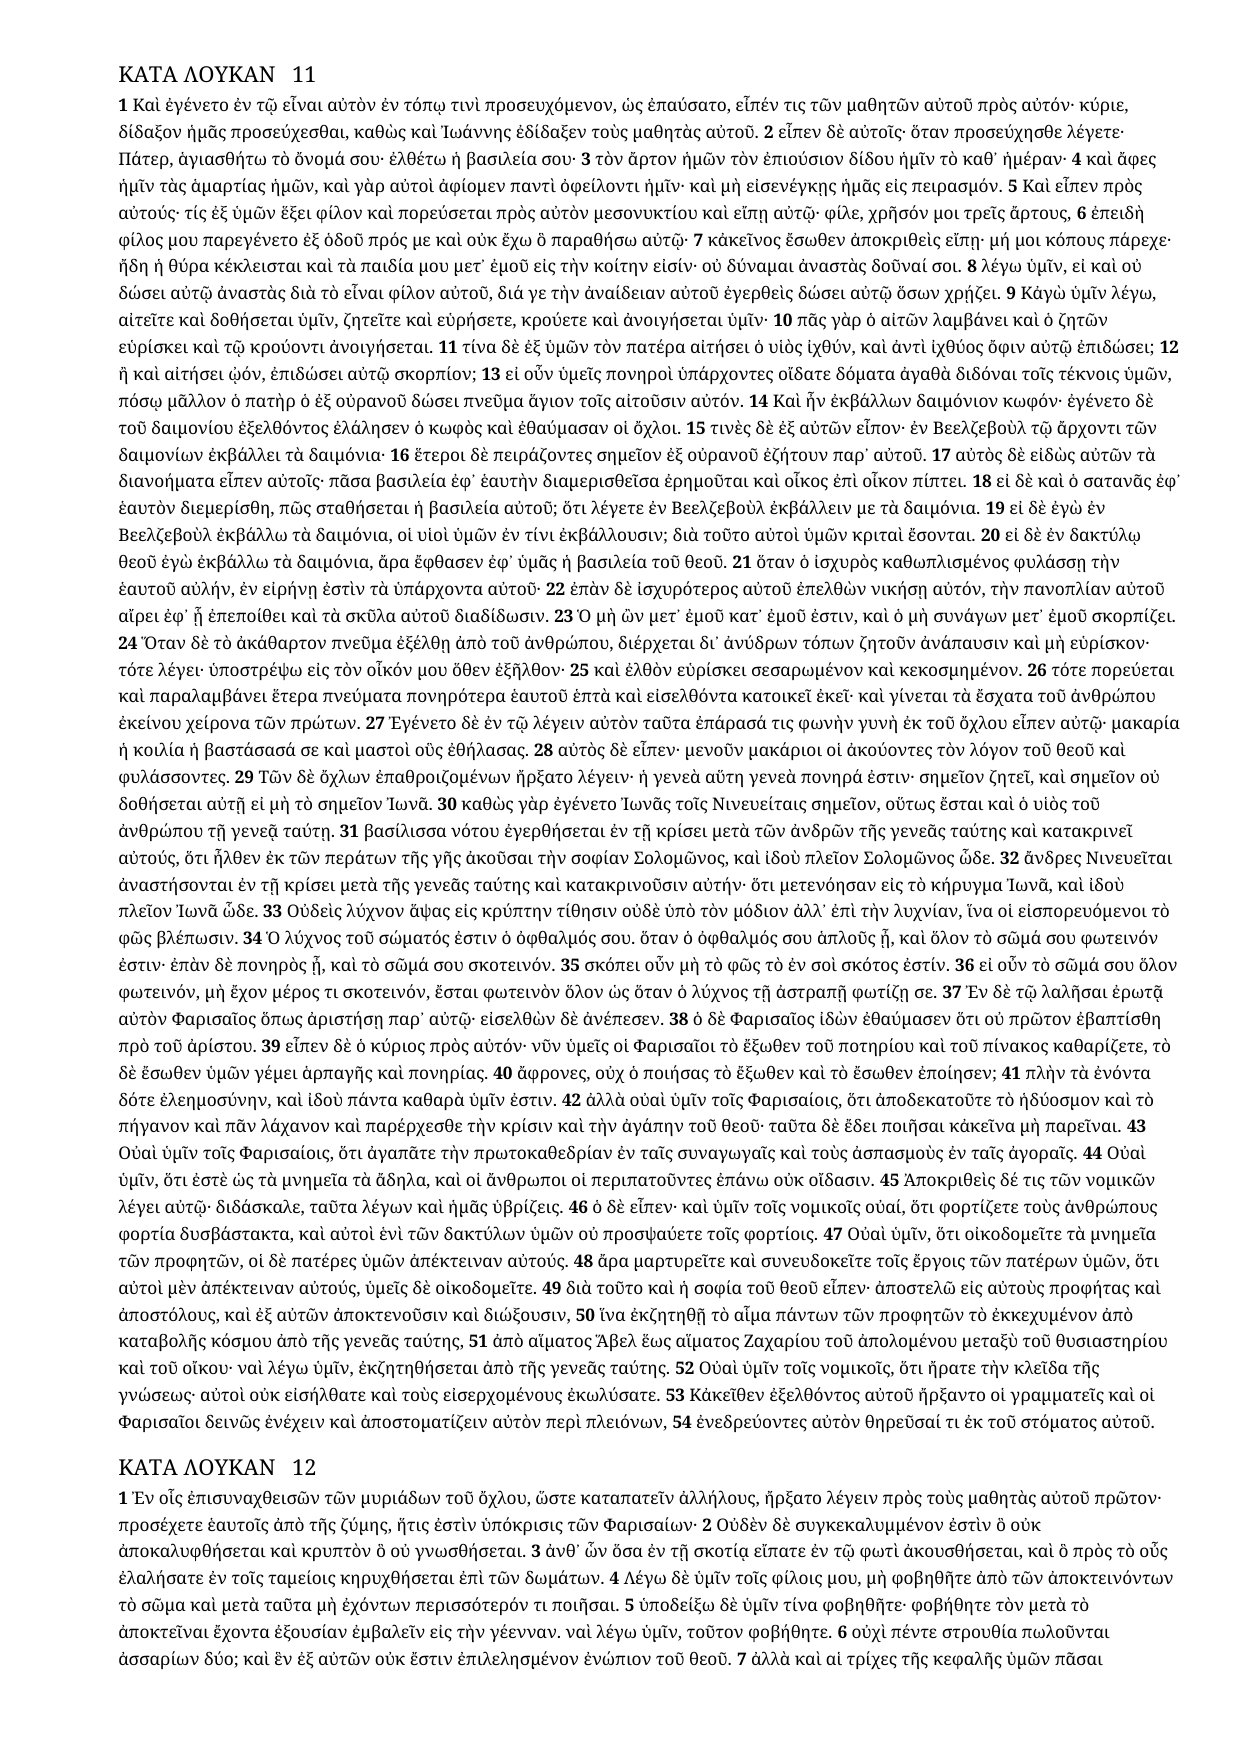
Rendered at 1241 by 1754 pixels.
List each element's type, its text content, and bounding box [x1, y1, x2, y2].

text 1 Καὶ ἐγένετο ἐν τῷ εἶναι αὐτὸν ἐν τόπῳ τινὶ προσευχόμενον, ὡς ἐπαύσατο, εἶπέν τις τῶν μαθητῶν αὐτοῦ πρὸς αὐτόν· κύριε, δίδαξον ἡμᾶς προσεύχεσθαι, καθὼς καὶ Ἰωάννης ἐδίδαξεν τοὺς μαθητὰς αὐτοῦ. 2 εἶπεν δὲ αὐτοῖς· ὅταν προσεύχησθε λέγετε· Πάτερ, ἁγιασθήτω τὸ ὄνομά σου· ἐλθέτω ἡ βασιλεία σου· 3 τὸν ἄρτον ἡμῶν τὸν ἐπιούσιον δίδου ἡμῖν τὸ καθ᾽ ἡμέραν· 4 καὶ ἄφες ἡμῖν τὰς ἁμαρτίας ἡμῶν, καὶ γὰρ αὐτοὶ ἀφίομεν παντὶ ὀφείλοντι ἡμῖν· καὶ μὴ εἰσενέγκῃς ἡμᾶς εἰς πειρασμόν. 5 Καὶ εἶπεν πρὸς αὐτούς· τίς ἐξ ὑμῶν ἕξει φίλον καὶ πορεύσεται πρὸς αὐτὸν μεσονυκτίου καὶ εἴπῃ αὐτῷ· φίλε, χρῆσόν μοι τρεῖς ἄρτους, 6 ἐπειδὴ φίλος μου παρεγένετο ἐξ ὁδοῦ πρός με καὶ οὐκ ἔχω ὃ παραθήσω αὐτῷ· 7 κἀκεῖνος ἔσωθεν ἀποκριθεὶς εἴπῃ· μή μοι κόπους πάρεχε· ἤδη ἡ θύρα κέκλεισται καὶ τὰ παιδία μου μετ᾽ ἐμοῦ εἰς τὴν κοίτην εἰσίν· οὐ δύναμαι ἀναστὰς δοῦναί σοι. 8 λέγω ὑμῖν, εἰ καὶ οὐ δώσει αὐτῷ ἀναστὰς διὰ τὸ εἶναι φίλον αὐτοῦ, διά γε τὴν ἀναίδειαν αὐτοῦ ἐγερθεὶς δώσει αὐτῷ ὅσων χρῄζει. 9 Κἀγὼ ὑμῖν λέγω, αἰτεῖτε καὶ δοθήσεται ὑμῖν, ζητεῖτε καὶ εὑρήσετε, κρούετε καὶ ἀνοιγήσεται ὑμῖν· 10 πᾶς γὰρ ὁ αἰτῶν λαμβάνει καὶ ὁ ζητῶν εὑρίσκει καὶ τῷ κρούοντι ἀνοιγήσεται. 11 τίνα δὲ ἐξ ὑμῶν τὸν πατέρα αἰτήσει ὁ υἱὸς ἰχθύν, καὶ ἀντὶ ἰχθύος ὄφιν αὐτῷ ἐπιδώσει; 12 ἢ καὶ αἰτήσει ᾠόν, ἐπιδώσει αὐτῷ σκορπίον; 13 εἰ οὖν ὑμεῖς πονηροὶ ὑπάρχοντες οἴδατε δόματα ἀγαθὰ διδόναι τοῖς τέκνοις ὑμῶν, πόσῳ μᾶλλον ὁ πατὴρ ὁ ἐξ οὐρανοῦ δώσει πνεῦμα ἅγιον τοῖς αἰτοῦσιν αὐτόν. 14 Καὶ ἦν ἐκβάλλων δαιμόνιον κωφόν· ἐγένετο δὲ τοῦ δαιμονίου ἐξελθόντος ἐλάλησεν ὁ κωφὸς καὶ ἐθαύμασαν οἱ ὄχλοι. 15 τινὲς δὲ ἐξ αὐτῶν εἶπον· ἐν Βεελζεβοὺλ τῷ ἄρχοντι τῶν δαιμονίων ἐκβάλλει τὰ δαιμόνια· 16 ἕτεροι δὲ πειράζοντες σημεῖον ἐξ οὐρανοῦ ἐζήτουν παρ᾽ αὐτοῦ. 17 αὐτὸς δὲ εἰδὼς αὐτῶν τὰ διανοήματα εἶπεν αὐτοῖς· πᾶσα βασιλεία ἐφ᾽ ἑαυτὴν διαμερισθεῖσα ἐρημοῦται καὶ οἶκος ἐπὶ οἶκον πίπτει. 18 εἰ δὲ καὶ ὁ σατανᾶς ἐφ᾽ ἑαυτὸν διεμερίσθη, πῶς σταθήσεται ἡ βασιλεία αὐτοῦ; ὅτι λέγετε ἐν Βεελζεβοὺλ ἐκβάλλειν με τὰ δαιμόνια. 19 εἰ δὲ ἐγὼ ἐν Βεελζεβοὺλ ἐκβάλλω τὰ δαιμόνια, οἱ υἱοὶ ὑμῶν ἐν τίνι ἐκβάλλουσιν; διὰ τοῦτο αὐτοὶ ὑμῶν κριταὶ ἔσονται. 20 εἰ δὲ ἐν δακτύλῳ θεοῦ ἐγὼ ἐκβάλλω τὰ δαιμόνια, ἄρα ἔφθασεν ἐφ᾽ ὑμᾶς ἡ βασιλεία τοῦ θεοῦ. 21 ὅταν ὁ ἰσχυρὸς καθωπλισμένος φυλάσσῃ τὴν ἑαυτοῦ αὐλήν, ἐν εἰρήνῃ ἐστὶν τὰ ὑπάρχοντα αὐτοῦ· 22 ἐπὰν δὲ ἰσχυρότερος αὐτοῦ ἐπελθὼν νικήσῃ αὐτόν, τὴν πανοπλίαν αὐτοῦ αἴρει ἐφ᾽ ᾗ ἐπεποίθει καὶ τὰ σκῦλα αὐτοῦ διαδίδωσιν. 23 Ὁ μὴ ὢν μετ᾽ ἐμοῦ κατ᾽ ἐμοῦ ἐστιν, καὶ ὁ μὴ συνάγων μετ᾽ ἐμοῦ σκορπίζει. 24 Ὅταν δὲ τὸ ἀκάθαρτον πνεῦμα ἐξέλθῃ ἀπὸ τοῦ ἀνθρώπου, διέρχεται δι᾽ ἀνύδρων τόπων ζητοῦν ἀνάπαυσιν καὶ μὴ εὑρίσκον· τότε λέγει· ὑποστρέψω εἰς τὸν οἶκόν μου ὅθεν ἐξῆλθον· 25 καὶ ἐλθὸν εὑρίσκει σεσαρωμένον καὶ κεκοσμημένον. 26 τότε πορεύεται καὶ παραλαμβάνει ἕτερα πνεύματα πονηρότερα ἑαυτοῦ ἑπτὰ καὶ εἰσελθόντα κατοικεῖ ἐκεῖ· καὶ γίνεται τὰ ἔσχατα τοῦ ἀνθρώπου ἐκείνου χείρονα τῶν πρώτων. 27 Ἐγένετο δὲ ἐν τῷ λέγειν αὐτὸν ταῦτα ἐπάρασά τις φωνὴν γυνὴ ἐκ τοῦ ὄχλου εἶπεν αὐτῷ· μακαρία ἡ κοιλία ἡ βαστάσασά σε καὶ μαστοὶ οὓς ἐθήλασας. 28 αὐτὸς δὲ εἶπεν· μενοῦν μακάριοι οἱ ἀκούοντες τὸν λόγον τοῦ θεοῦ καὶ φυλάσσοντες. 29 Τῶν δὲ ὄχλων ἐπαθροιζομένων ἤρξατο λέγειν· ἡ γενεὰ αὕτη γενεὰ πονηρά ἐστιν· σημεῖον ζητεῖ, καὶ σημεῖον οὐ δοθήσεται αὐτῇ εἰ μὴ τὸ σημεῖον Ἰωνᾶ. 30 καθὼς γὰρ ἐγένετο Ἰωνᾶς τοῖς Νινευείταις σημεῖον, οὕτως ἔσται καὶ ὁ υἱὸς τοῦ ἀνθρώπου τῇ γενεᾷ ταύτῃ. 31 βασίλισσα νότου ἐγερθήσεται ἐν τῇ κρίσει μετὰ τῶν ἀνδρῶν τῆς γενεᾶς ταύτης καὶ κατακρινεῖ αὐτούς, ὅτι ἦλθεν ἐκ τῶν περάτων τῆς γῆς ἀκοῦσαι τὴν σοφίαν Σολομῶνος, καὶ ἰδοὺ πλεῖον Σολομῶνος ὧδε. 32 ἄνδρες Νινευεῖται ἀναστήσονται ἐν τῇ κρίσει μετὰ τῆς γενεᾶς ταύτης καὶ κατακρινοῦσιν αὐτήν· ὅτι μετενόησαν εἰς τὸ κήρυγμα Ἰωνᾶ, καὶ ἰδοὺ πλεῖον Ἰωνᾶ ὧδε. 33 Οὐδεὶς λύχνον ἅψας εἰς κρύπτην τίθησιν οὐδὲ ὑπὸ τὸν μόδιον ἀλλ᾽ ἐπὶ τὴν λυχνίαν, ἵνα οἱ εἰσπορευόμενοι τὸ φῶς βλέπωσιν. 34 Ὁ λύχνος τοῦ σώματός ἐστιν ὁ ὀφθαλμός σου. ὅταν ὁ ὀφθαλμός σου ἁπλοῦς ᾖ, καὶ ὅλον τὸ σῶμά σου φωτεινόν ἐστιν· ἐπὰν δὲ πονηρὸς ᾖ, καὶ τὸ σῶμά σου σκοτεινόν. 35 σκόπει οὖν μὴ τὸ φῶς τὸ ἐν σοὶ σκότος ἐστίν. 36 εἰ οὖν τὸ σῶμά σου ὅλον φωτεινόν, μὴ ἔχον μέρος τι σκοτεινόν, ἔσται φωτεινὸν ὅλον ὡς ὅταν ὁ λύχνος τῇ ἀστραπῇ φωτίζῃ σε. 37 Ἐν δὲ τῷ λαλῆσαι ἐρωτᾷ αὐτὸν Φαρισαῖος ὅπως ἀριστήσῃ παρ᾽ αὐτῷ· εἰσελθὼν δὲ ἀνέπεσεν. 38 ὁ δὲ Φαρισαῖος ἰδὼν ἐθαύμασεν ὅτι οὐ πρῶτον ἐβαπτίσθη πρὸ τοῦ ἀρίστου. 39 εἶπεν δὲ ὁ κύριος πρὸς αὐτόν· νῦν ὑμεῖς οἱ Φαρισαῖοι τὸ ἔξωθεν τοῦ ποτηρίου καὶ τοῦ πίνακος καθαρίζετε, τὸ δὲ ἔσωθεν ὑμῶν γέμει ἁρπαγῆς καὶ πονηρίας. 40 ἄφρονες, οὐχ ὁ ποιήσας τὸ ἔξωθεν καὶ τὸ ἔσωθεν ἐποίησεν; 41 πλὴν τὰ ἐνόντα δότε ἐλεημοσύνην, καὶ ἰδοὺ πάντα καθαρὰ ὑμῖν ἐστιν. 42 ἀλλὰ οὐαὶ ὑμῖν τοῖς Φαρισαίοις, ὅτι ἀποδεκατοῦτε τὸ ἡδύοσμον καὶ τὸ πήγανον καὶ πᾶν λάχανον καὶ παρέρχεσθε τὴν κρίσιν καὶ τὴν ἀγάπην τοῦ θεοῦ· ταῦτα δὲ ἔδει ποιῆσαι κἀκεῖνα μὴ παρεῖναι. 43 Οὐαὶ ὑμῖν τοῖς Φαρισαίοις, ὅτι ἀγαπᾶτε τὴν πρωτοκαθεδρίαν ἐν ταῖς συναγωγαῖς καὶ τοὺς ἀσπασμοὺς ἐν ταῖς ἀγοραῖς. 44 Οὐαὶ ὑμῖν, ὅτι ἐστὲ ὡς τὰ μνημεῖα τὰ ἄδηλα, καὶ οἱ ἄνθρωποι οἱ περιπατοῦντες ἐπάνω οὐκ οἴδασιν. 45 Ἀποκριθεὶς δέ τις τῶν νομικῶν λέγει αὐτῷ· διδάσκαλε, ταῦτα λέγων καὶ ἡμᾶς ὑβρίζεις. 46 ὁ δὲ εἶπεν· καὶ ὑμῖν τοῖς νομικοῖς οὐαί, ὅτι φορτίζετε τοὺς ἀνθρώπους φορτία δυσβάστακτα, καὶ αὐτοὶ ἑνὶ τῶν δακτύλων ὑμῶν οὐ προσψαύετε τοῖς φορτίοις. 47 Οὐαὶ ὑμῖν, ὅτι οἰκοδομεῖτε τὰ μνημεῖα τῶν προφητῶν, οἱ δὲ πατέρες ὑμῶν ἀπέκτειναν αὐτούς. 48 ἄρα μαρτυρεῖτε καὶ συνευδοκεῖτε τοῖς ἔργοις τῶν πατέρων ὑμῶν, ὅτι αὐτοὶ μὲν ἀπέκτειναν αὐτούς, ὑμεῖς δὲ οἰκοδομεῖτε. 49 διὰ τοῦτο καὶ ἡ σοφία τοῦ θεοῦ εἶπεν· ἀποστελῶ εἰς αὐτοὺς προφήτας καὶ ἀποστόλους, καὶ ἐξ αὐτῶν ἀποκτενοῦσιν καὶ διώξουσιν, 50 ἵνα ἐκζητηθῇ τὸ αἷμα πάντων τῶν προφητῶν τὸ ἐκκεχυμένον ἀπὸ καταβολῆς κόσμου ἀπὸ τῆς γενεᾶς ταύτης, 51 ἀπὸ αἵματος Ἅβελ ἕως αἵματος Ζαχαρίου τοῦ ἀπολομένου μεταξὺ τοῦ θυσιαστηρίου καὶ τοῦ οἴκου· ναὶ λέγω ὑμῖν, ἐκζητηθήσεται ἀπὸ τῆς γενεᾶς ταύτης. 52 Οὐαὶ ὑμῖν τοῖς νομικοῖς, ὅτι ἤρατε τὴν κλεῖδα τῆς γνώσεως· αὐτοὶ οὐκ εἰσήλθατε καὶ τοὺς εἰσερχομένους ἐκωλύσατε. 53 Κἀκεῖθεν ἐξελθόντος αὐτοῦ ἤρξαντο οἱ γραμματεῖς καὶ οἱ Φαρισαῖοι δεινῶς ἐνέχειν καὶ ἀποστοματίζειν αὐτὸν περὶ πλειόνων, 54 ἐνεδρεύοντες αὐτὸν θηρεῦσαί τι ἐκ τοῦ στόματος αὐτοῦ. [118, 93, 1181, 1433]
text ΚΑΤΑ ΛΟΥΚΑΝ 12 [118, 1452, 1181, 1481]
text 1 Ἐν οἷς ἐπισυναχθεισῶν τῶν μυριάδων τοῦ ὄχλου, ὥστε καταπατεῖν ἀλλήλους, ἤρξατο λέγειν πρὸς τοὺς μαθητὰς αὐτοῦ πρῶτον· προσέχετε ἑαυτοῖς ἀπὸ τῆς ζύμης, ἥτις ἐστὶν ὑπόκρισις τῶν Φαρισαίων· 2 Οὐδὲν δὲ συγκεκαλυμμένον ἐστὶν ὃ οὐκ ἀποκαλυφθήσεται καὶ κρυπτὸν ὃ οὐ γνωσθήσεται. 3 ἀνθ᾽ ὧν ὅσα ἐν τῇ σκοτίᾳ εἴπατε ἐν τῷ φωτὶ ἀκουσθήσεται, καὶ ὃ πρὸς τὸ οὖς ἐλαλήσατε ἐν τοῖς ταμείοις κηρυχθήσεται ἐπὶ τῶν δωμάτων. 4 Λέγω δὲ ὑμῖν τοῖς φίλοις μου, μὴ φοβηθῆτε ἀπὸ τῶν ἀποκτεινόντων τὸ σῶμα καὶ μετὰ ταῦτα μὴ ἐχόντων περισσότερόν τι ποιῆσαι. 5 ὑποδείξω δὲ ὑμῖν τίνα φοβηθῆτε· φοβήθητε τὸν μετὰ τὸ ἀποκτεῖναι ἔχοντα ἐξουσίαν ἐμβαλεῖν εἰς τὴν γέενναν. ναὶ λέγω ὑμῖν, τοῦτον φοβήθητε. 6 οὐχὶ πέντε στρουθία πωλοῦνται ἀσσαρίων δύο; καὶ ἓν ἐξ αὐτῶν οὐκ ἔστιν ἐπιλελησμένον ἐνώπιον τοῦ θεοῦ. 7 ἀλλὰ καὶ αἱ τρίχες τῆς κεφαλῆς ὑμῶν πᾶσαι [118, 1486, 1181, 1670]
text ΚΑΤΑ ΛΟΥΚΑΝ 11 [118, 59, 1181, 89]
